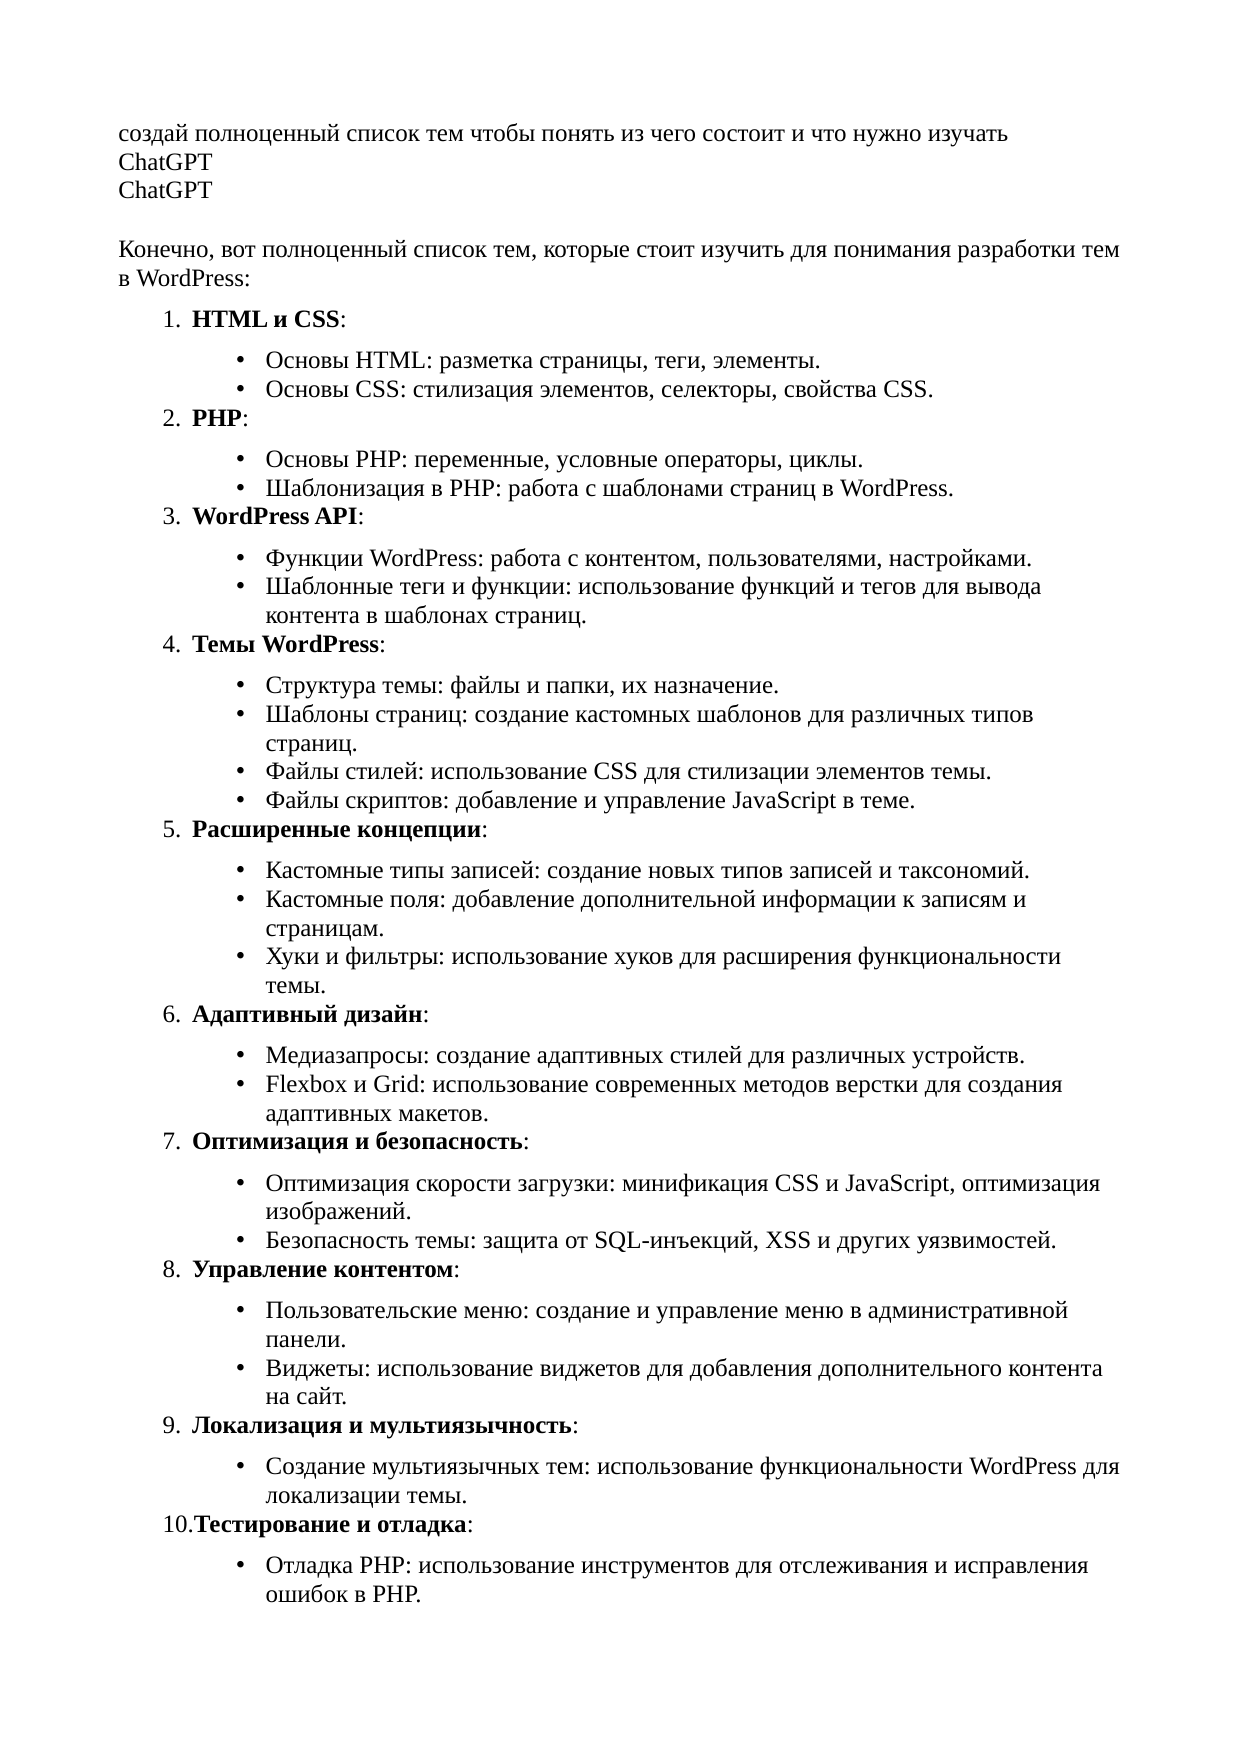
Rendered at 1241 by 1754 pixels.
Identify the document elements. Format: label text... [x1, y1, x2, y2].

text Конечно, вот полноценный список тем, которые стоит изучить для понимания разработки тем в WordPress: [118, 234, 1122, 291]
list Пользовательские меню: создание и управление меню в административной панели. [236, 1295, 1122, 1353]
text ChatGPT [118, 147, 1122, 176]
list Flexbox и Grid: использование современных методов верстки для создания адаптивных макетов. [236, 1069, 1122, 1126]
text создай полноценный список тем чтобы понять из чего состоит и что нужно изучать [118, 118, 1122, 147]
list Шаблонизация в PHP: работа с шаблонами страниц в WordPress. [236, 473, 1122, 501]
list Тестирование и отладка: [162, 1509, 1122, 1538]
list WordPress API: [162, 501, 1122, 530]
list Основы PHP: переменные, условные операторы, циклы. [236, 444, 1122, 473]
list Создание мультиязычных тем: использование функциональности WordPress для локализации темы. [236, 1451, 1122, 1509]
list Хуки и фильтры: использование хуков для расширения функциональности темы. [236, 941, 1122, 999]
list Структура темы: файлы и папки, их назначение. [236, 670, 1122, 699]
list Адаптивный дизайн: [162, 999, 1122, 1028]
list Кастомные поля: добавление дополнительной информации к записям и страницам. [236, 884, 1122, 941]
list Управление контентом: [162, 1254, 1122, 1283]
list PHP: [162, 403, 1122, 431]
list Шаблоны страниц: создание кастомных шаблонов для различных типов страниц. [236, 699, 1122, 756]
list Виджеты: использование виджетов для добавления дополнительного контента на сайт. [236, 1353, 1122, 1410]
list Основы CSS: стилизация элементов, селекторы, свойства CSS. [236, 374, 1122, 403]
list Безопасность темы: защита от SQL-инъекций, XSS и других уязвимостей. [236, 1225, 1122, 1254]
text ChatGPT [118, 176, 1122, 204]
list Файлы стилей: использование CSS для стилизации элементов темы. [236, 756, 1122, 785]
list Кастомные типы записей: создание новых типов записей и таксономий. [236, 855, 1122, 884]
list Отладка PHP: использование инструментов для отслеживания и исправления ошибок в PHP. [236, 1550, 1122, 1608]
list Файлы скриптов: добавление и управление JavaScript в теме. [236, 785, 1122, 814]
list Шаблонные теги и функции: использование функций и тегов для вывода контента в шаблонах страниц. [236, 571, 1122, 629]
list Функции WordPress: работа с контентом, пользователями, настройками. [236, 543, 1122, 571]
list Оптимизация скорости загрузки: минификация CSS и JavaScript, оптимизация изображений. [236, 1168, 1122, 1225]
list Медиазапросы: создание адаптивных стилей для различных устройств. [236, 1040, 1122, 1069]
list Темы WordPress: [162, 629, 1122, 658]
list Основы HTML: разметка страницы, теги, элементы. [236, 345, 1122, 374]
list HTML и CSS: [162, 304, 1122, 333]
list Оптимизация и безопасность: [162, 1126, 1122, 1155]
list Расширенные концепции: [162, 814, 1122, 843]
list Локализация и мультиязычность: [162, 1410, 1122, 1439]
